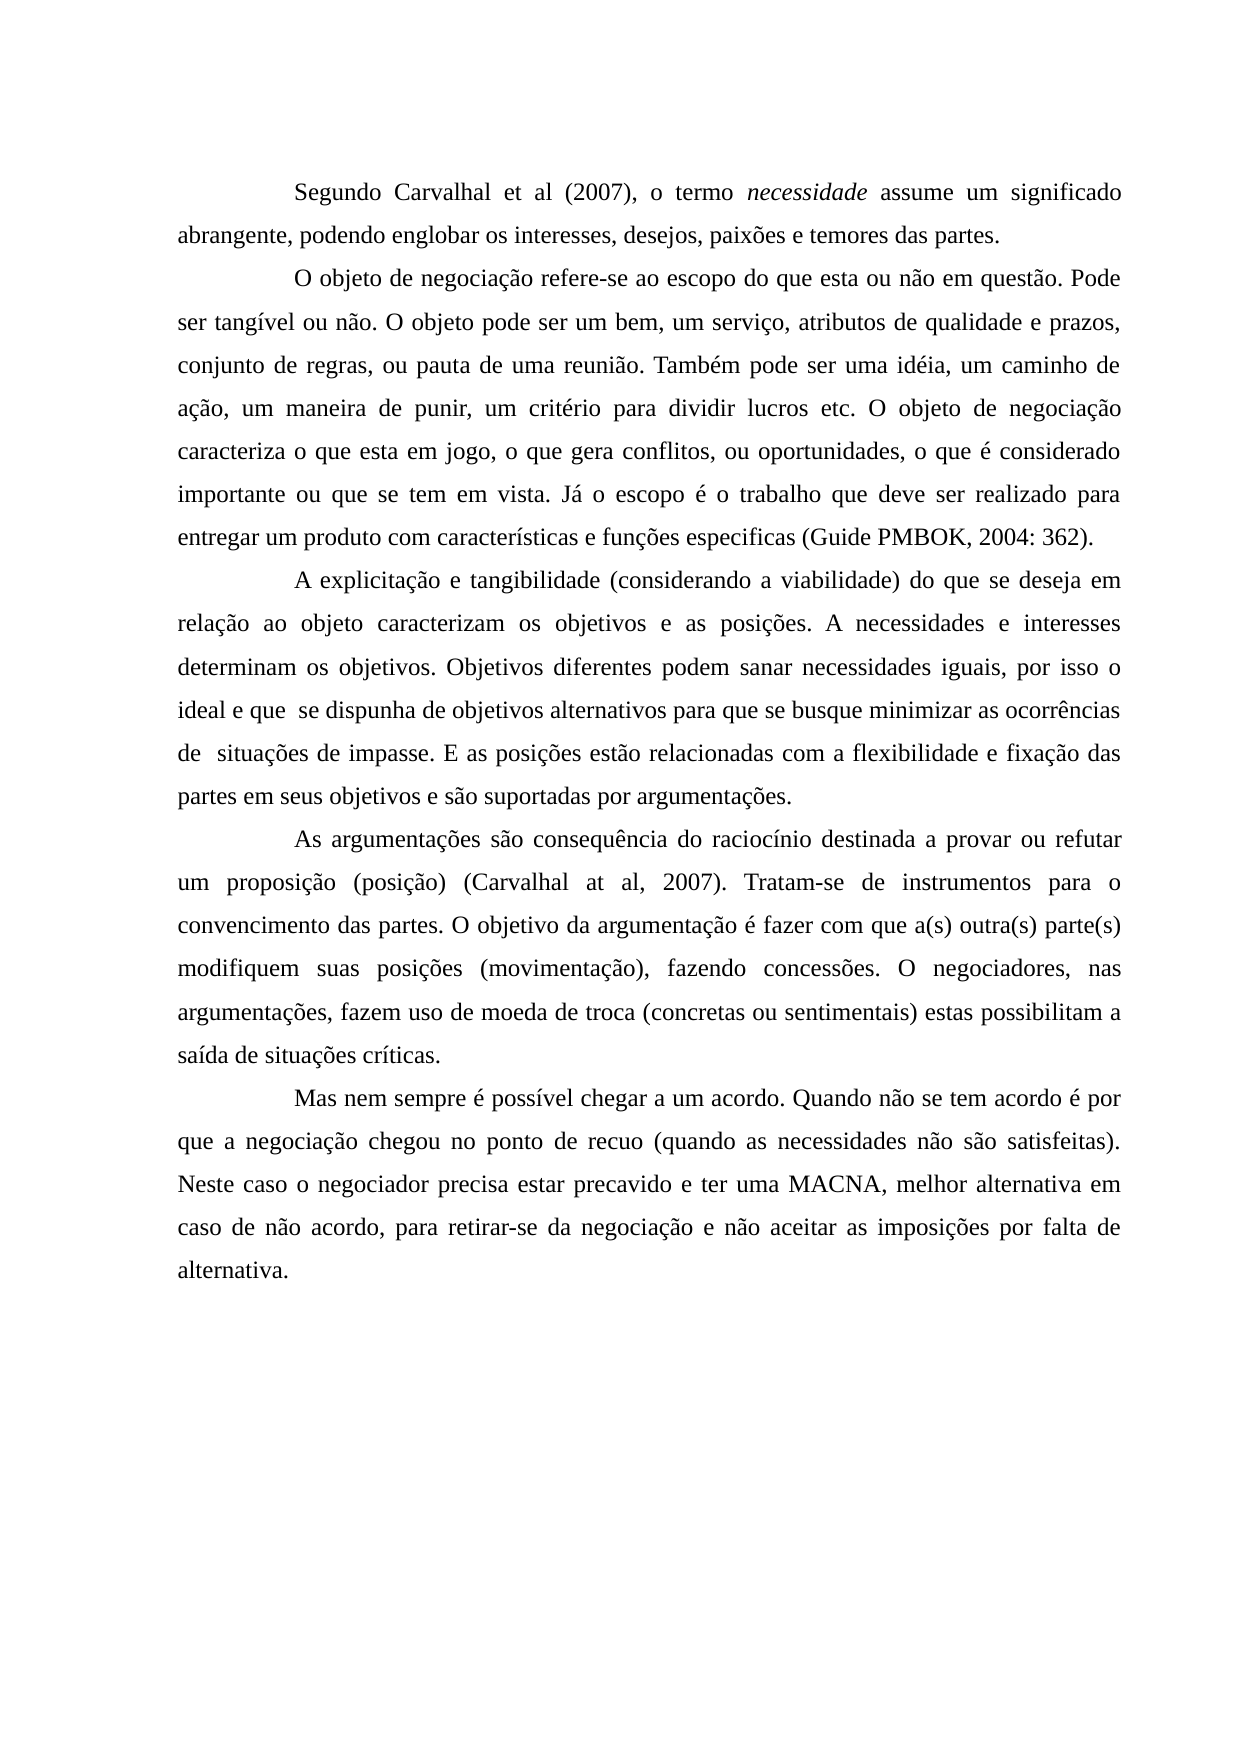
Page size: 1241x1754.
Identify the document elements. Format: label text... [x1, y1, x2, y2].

text Segundo Carvalhal et al (2007), o termo necessidade assume um significado abrangente, podendo englobar os interesses, desejos, paixões e temores das partes. [177, 177, 1122, 249]
text A explicitação e tangibilidade (considerando a viabilidade) do que se deseja em relação ao objeto caracterizam os objetivos e as posições. A necessidades e interesses determinam os objetivos. Objetivos diferentes podem sanar necessidades iguais, por isso o ideal e que se dispunha de objetivos alternativos para que se busque minimizar as ocorrências de situações de impasse. E as posições estão relacionadas com a flexibilidade e fixação das partes em seus objetivos e são suportadas por argumentações. [177, 565, 1122, 810]
text As argumentações são consequência do raciocínio destinada a provar ou refutar um proposição (posição) (Carvalhal at al, 2007). Tratam-se de instrumentos para o convencimento das partes. O objetivo da argumentação é fazer com que a(s) outra(s) parte(s) modifiquem suas posições (movimentação), fazendo concessões. O negociadores, nas argumentações, fazem uso de moeda de troca (concretas ou sentimentais) estas possibilitam a saída de situações críticas. [177, 824, 1122, 1068]
text O objeto de negociação refere-se ao escopo do que esta ou não em questão. Pode ser tangível ou não. O objeto pode ser um bem, um serviço, atributos de qualidade e prazos, conjunto de regras, ou pauta de uma reunião. Também pode ser uma idéia, um caminho de ação, um maneira de punir, um critério para dividir lucros etc. O objeto de negociação caracteriza o que esta em jogo, o que gera conflitos, ou oportunidades, o que é considerado importante ou que se tem em vista. Já o escopo é o trabalho que deve ser realizado para entregar um produto com características e funções especificas (Guide PMBOK, 2004: 362). [177, 263, 1122, 551]
text Mas nem sempre é possível chegar a um acordo. Quando não se tem acordo é por que a negociação chegou no ponto de recuo (quando as necessidades não são satisfeitas). Neste caso o negociador precisa estar precavido e ter uma MACNA, melhor alternativa em caso de não acordo, para retirar-se da negociação e não aceitar as imposições por falta de alternativa. [177, 1083, 1122, 1284]
